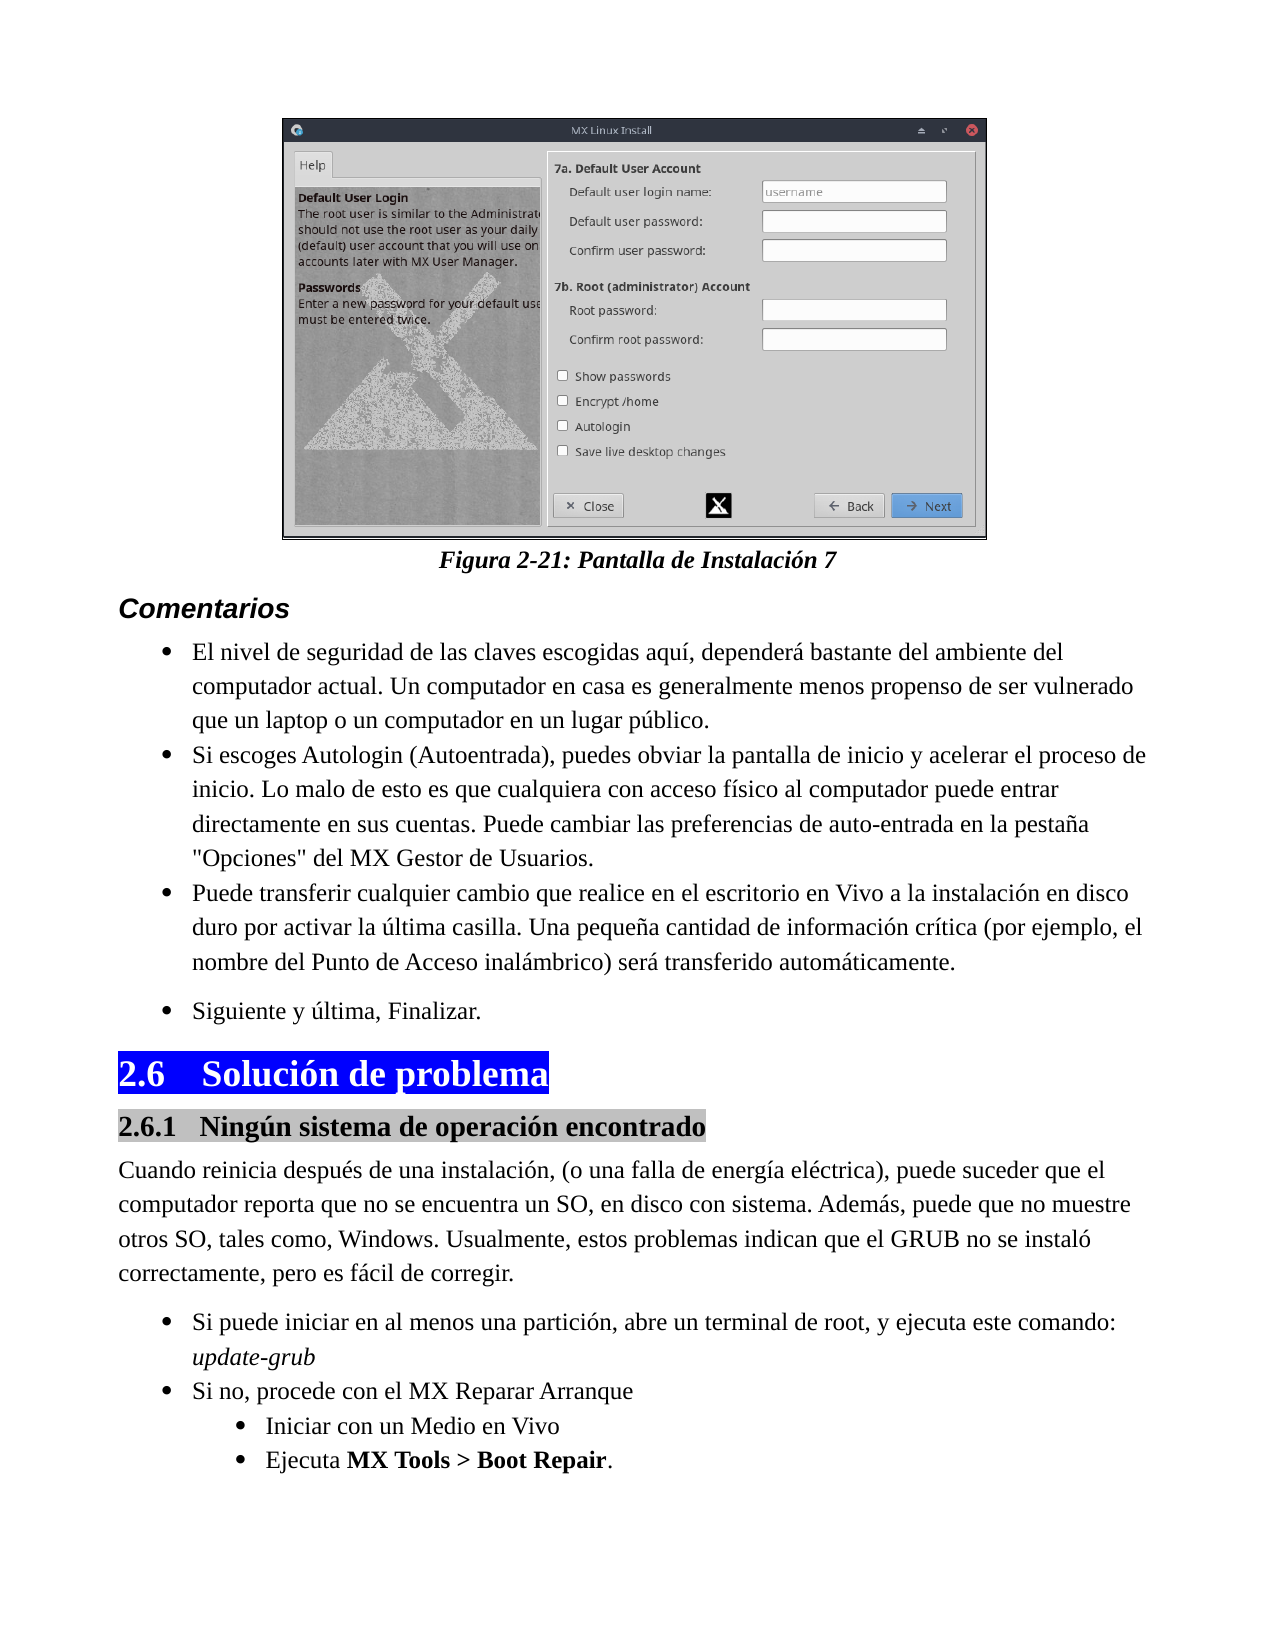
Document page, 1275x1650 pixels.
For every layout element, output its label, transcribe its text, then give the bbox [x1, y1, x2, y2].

list El nivel de seguridad de las claves escogidas aquí, dependerá bastante del ambiente del computador actual. Un computador en casa es generalmente menos propenso de ser vulnerado que un laptop o un computador en un lugar público. [162, 637, 1157, 734]
list Si no, procede con el MX Reparar Arranque [162, 1376, 1157, 1405]
list Siguiente y última, Finalizar. [162, 996, 1157, 1025]
list Si puede iniciar en al menos una partición, abre un terminal de root, y ejecuta este comando: [162, 1307, 1157, 1336]
text update-grub [192, 1342, 1157, 1371]
text Figura 2-21: Pantalla de Instalación 7 [118, 118, 1157, 573]
list Puede transferir cualquier cambio que realice en el escritorio en Vivo a la instalación en disco duro por activar la última casilla. Una pequeña cantidad de información crítica (por ejemplo, el nombre del Punto de Acceso inalámbrico) será transferido automáticamente. [162, 878, 1157, 976]
picture [283, 119, 986, 538]
subtitle 2.6.1 Ningún sistema de operación encontrado [706, 1109, 1157, 1142]
list Ejecuta MX Tools > Boot Repair. [236, 1445, 1157, 1474]
list Iniciar con un Medio en Vivo [236, 1411, 1157, 1440]
text Cuando reinicia después de una instalación, (o una falla de energía eléctrica), puede suceder que el computador reporta que no se encuentra un SO, en disco con sistema. Además, puede que no muestre otros SO, tales como, Windows. Usualmente, estos problemas indican que el GRUB no se instaló correctamente, pero es fácil de corregir. [118, 1155, 1157, 1287]
subtitle 2.6 Solución de problema [549, 1051, 1157, 1094]
subtitle Comentarios [118, 592, 1157, 624]
list Si escoges Autologin (Autoentrada), puedes obviar la pantalla de inicio y acelerar el proceso de inicio. Lo malo de esto es que cualquiera con acceso físico al computador puede entrar directamente en sus cuentas. Puede cambiar las preferencias de auto-entrada en la pestaña "Opciones" del MX Gestor de Usuarios. [162, 740, 1157, 872]
